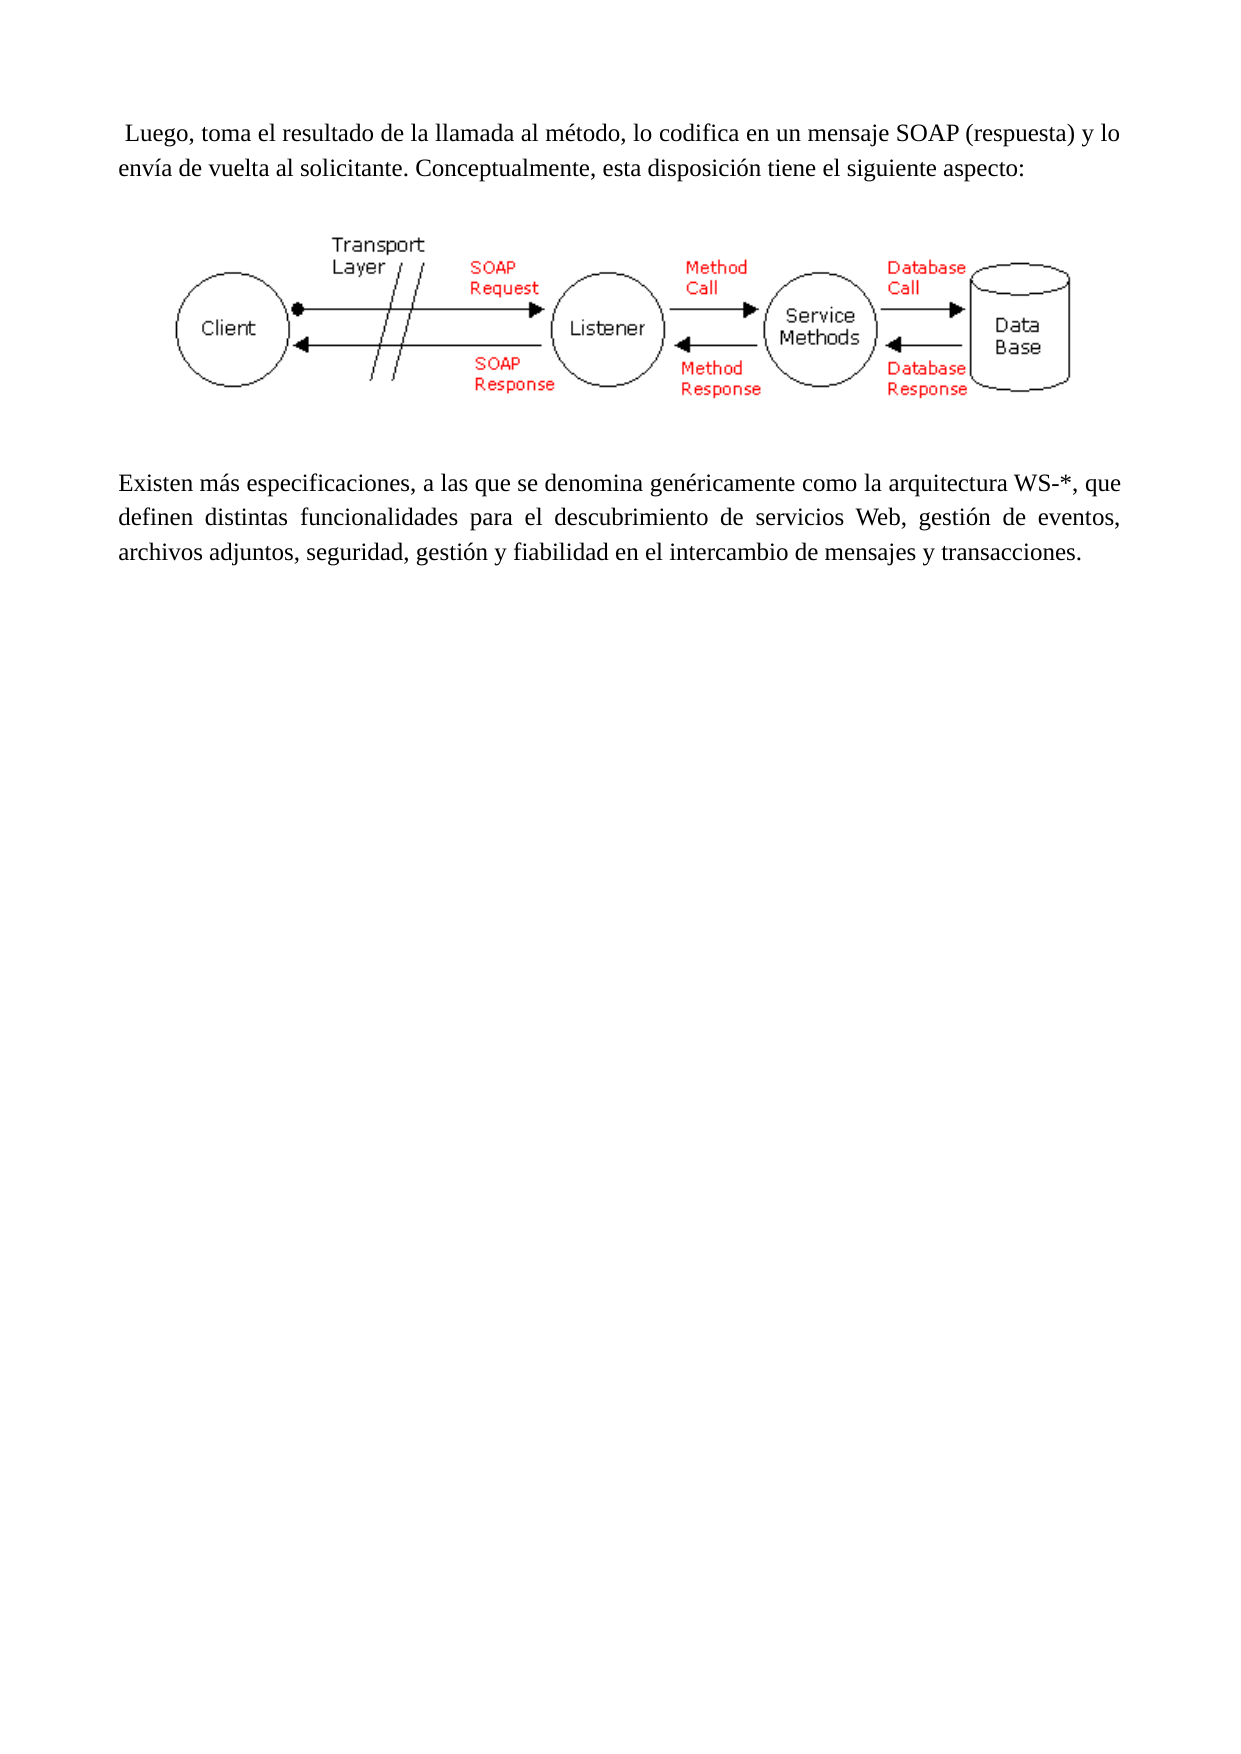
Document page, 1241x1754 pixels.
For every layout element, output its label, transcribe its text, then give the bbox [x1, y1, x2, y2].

text Luego, toma el resultado de la llamada al método, lo codifica en un mensaje SOAP (respuesta) y lo envía de vuelta al solicitante. Conceptualmente, esta disposición tiene el siguiente aspecto: [118, 118, 1122, 181]
picture [151, 230, 1089, 411]
text Existen más especificaciones, a las que se denomina genéricamente como la arquitectura WS-*, que definen distintas funcionalidades para el descubrimiento de servicios Web, gestión de eventos, archivos adjuntos, seguridad, gestión y fiabilidad en el intercambio de mensajes y transacciones. [118, 468, 1122, 565]
